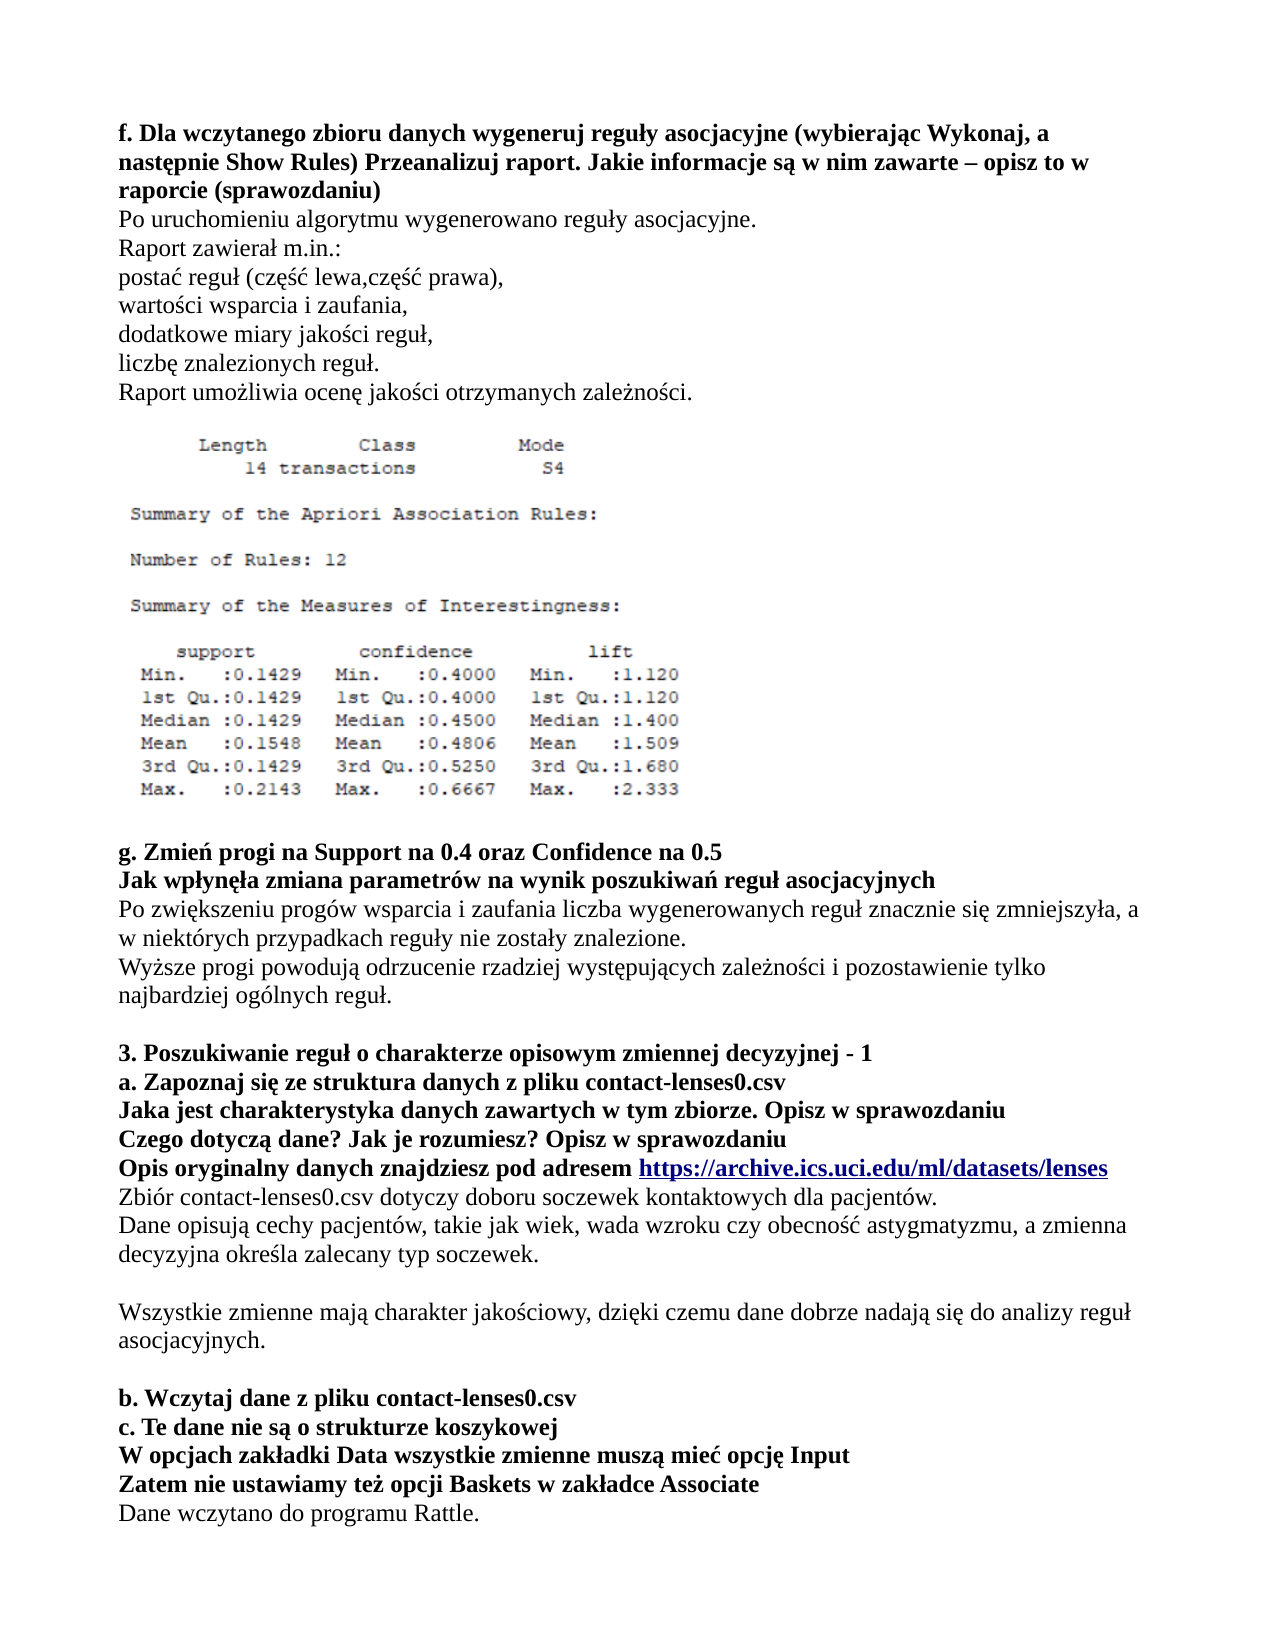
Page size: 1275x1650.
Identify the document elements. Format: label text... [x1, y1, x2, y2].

text wartości wsparcia i zaufania, [118, 291, 1157, 319]
text Po zwiększeniu progów wsparcia i zaufania liczba wygenerowanych reguł znacznie się zmniejszyła, a w niektórych przypadkach reguły nie zostały znalezione. Wyższe progi powodują odrzucenie rzadziej występujących zależności i pozostawienie tylko najbardziej ogólnych reguł. [118, 894, 1157, 1009]
text a. Zapoznaj się ze struktura danych z pliku contact-lenses0.csv [118, 1067, 1157, 1096]
text c. Te dane nie są o strukturze koszykowej [118, 1412, 1157, 1441]
text Opis oryginalny danych znajdziesz pod adresem https://archive.ics.uci.edu/ml/datasets/lenses Zbiór contact-lenses0.csv dotyczy doboru soczewek kontaktowych dla pacjentów. [118, 1153, 1157, 1211]
text Jak wpłynęła zmiana parametrów na wynik poszukiwań reguł asocjacyjnych [118, 866, 1157, 894]
text Zatem nie ustawiamy też opcji Baskets w zakładce Associate Dane wczytano do programu Rattle. [118, 1469, 1157, 1527]
text Dane opisują cechy pacjentów, takie jak wiek, wada wzroku czy obecność astygmatyzmu, a zmienna decyzyjna określa zalecany typ soczewek. [118, 1211, 1157, 1268]
text postać reguł (część lewa,część prawa), [118, 262, 1157, 291]
text dodatkowe miary jakości reguł, [118, 319, 1157, 348]
text g. Zmień progi na Support na 0.4 oraz Confidence na 0.5 [118, 837, 1157, 866]
picture [130, 428, 683, 804]
text liczbę znalezionych reguł. [118, 348, 1157, 377]
text Raport umożliwia ocenę jakości otrzymanych zależności. [118, 377, 1157, 406]
text 3. Poszukiwanie reguł o charakterze opisowym zmiennej decyzyjnej - 1 [118, 1038, 1157, 1067]
text Czego dotyczą dane? Jak je rozumiesz? Opisz w sprawozdaniu [118, 1124, 1157, 1153]
text W opcjach zakładki Data wszystkie zmienne muszą mieć opcję Input [118, 1441, 1157, 1469]
text f. Dla wczytanego zbioru danych wygeneruj reguły asocjacyjne (wybierając Wykonaj, a następnie Show Rules) Przeanalizuj raport. Jakie informacje są w nim zawarte – opisz to w raporcie (sprawozdaniu) Po uruchomieniu algorytmu wygenerowano reguły asocjacyjne. [118, 118, 1157, 233]
text Jaka jest charakterystyka danych zawartych w tym zbiorze. Opisz w sprawozdaniu [118, 1096, 1157, 1124]
text Raport zawierał m.in.: [118, 233, 1157, 262]
text b. Wczytaj dane z pliku contact-lenses0.csv [118, 1383, 1157, 1412]
text Wszystkie zmienne mają charakter jakościowy, dzięki czemu dane dobrze nadają się do analizy reguł asocjacyjnych. [118, 1297, 1157, 1383]
